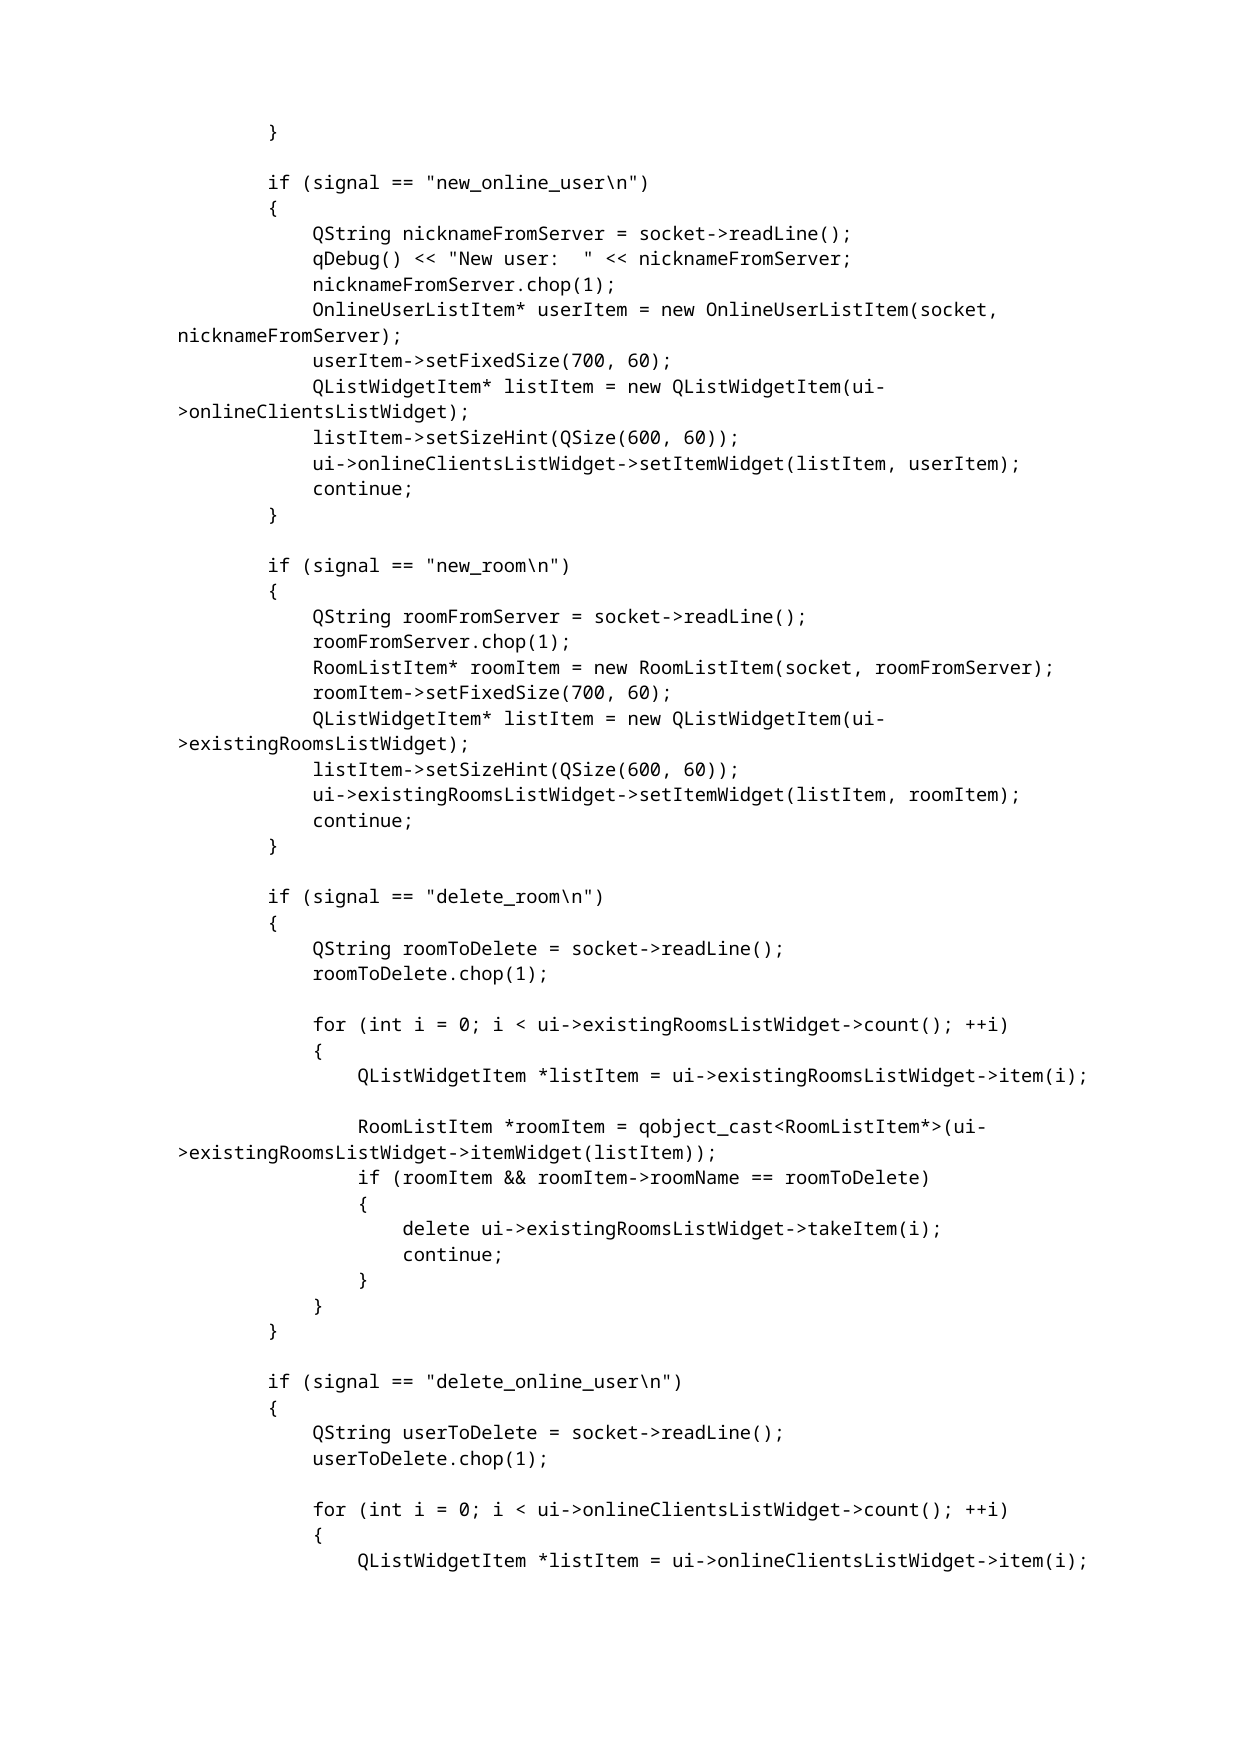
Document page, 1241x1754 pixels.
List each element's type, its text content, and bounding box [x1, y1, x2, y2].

text userToDelete.chop(1); [177, 1445, 1152, 1471]
text QListWidgetItem *listItem = ui->existingRoomsListWidget->item(i); [177, 1062, 1152, 1088]
text if (signal == "delete_room\n") [177, 884, 1152, 909]
text if (signal == "delete_online_user\n") [177, 1369, 1152, 1394]
text QString nicknameFromServer = socket->readLine(); [177, 220, 1152, 246]
text if (signal == "new_online_user\n") [177, 169, 1152, 195]
text QString userToDelete = socket->readLine(); [177, 1420, 1152, 1445]
text roomFromServer.chop(1); [177, 628, 1152, 654]
text OnlineUserListItem* userItem = new OnlineUserListItem(socket, nicknameFromServer); [177, 297, 1152, 348]
text } [177, 118, 1152, 144]
text ui->onlineClientsListWidget->setItemWidget(listItem, userItem); [177, 450, 1152, 475]
text QString roomToDelete = socket->readLine(); [177, 935, 1152, 960]
text } [177, 833, 1152, 858]
text { [177, 1190, 1152, 1216]
text listItem->setSizeHint(QSize(600, 60)); [177, 424, 1152, 450]
text delete ui->existingRoomsListWidget->takeItem(i); [177, 1216, 1152, 1241]
text if (roomItem && roomItem->roomName == roomToDelete) [177, 1164, 1152, 1190]
text continue; [177, 807, 1152, 833]
text if (signal == "new_room\n") [177, 552, 1152, 577]
text continue; [177, 475, 1152, 501]
text RoomListItem *roomItem = qobject_cast<RoomListItem*>(ui->existingRoomsListWidget->itemWidget(listItem)); [177, 1113, 1152, 1164]
text { [177, 1037, 1152, 1062]
text for (int i = 0; i < ui->existingRoomsListWidget->count(); ++i) [177, 1011, 1152, 1037]
text { [177, 195, 1152, 220]
text } [177, 501, 1152, 526]
text RoomListItem* roomItem = new RoomListItem(socket, roomFromServer); [177, 654, 1152, 679]
text } [177, 1292, 1152, 1318]
text roomItem->setFixedSize(700, 60); [177, 679, 1152, 705]
text { [177, 1522, 1152, 1547]
text } [177, 1267, 1152, 1292]
text userItem->setFixedSize(700, 60); [177, 348, 1152, 373]
text { [177, 909, 1152, 935]
text QString roomFromServer = socket->readLine(); [177, 603, 1152, 628]
text nicknameFromServer.chop(1); [177, 271, 1152, 297]
text QListWidgetItem *listItem = ui->onlineClientsListWidget->item(i); [177, 1547, 1152, 1573]
text QListWidgetItem* listItem = new QListWidgetItem(ui->existingRoomsListWidget); [177, 705, 1152, 756]
text QListWidgetItem* listItem = new QListWidgetItem(ui->onlineClientsListWidget); [177, 373, 1152, 424]
text roomToDelete.chop(1); [177, 960, 1152, 986]
text } [177, 1318, 1152, 1343]
text { [177, 1394, 1152, 1420]
text qDebug() << "New user: " << nicknameFromServer; [177, 246, 1152, 271]
text listItem->setSizeHint(QSize(600, 60)); [177, 756, 1152, 782]
text continue; [177, 1241, 1152, 1267]
text { [177, 577, 1152, 603]
text for (int i = 0; i < ui->onlineClientsListWidget->count(); ++i) [177, 1496, 1152, 1522]
text ui->existingRoomsListWidget->setItemWidget(listItem, roomItem); [177, 782, 1152, 807]
